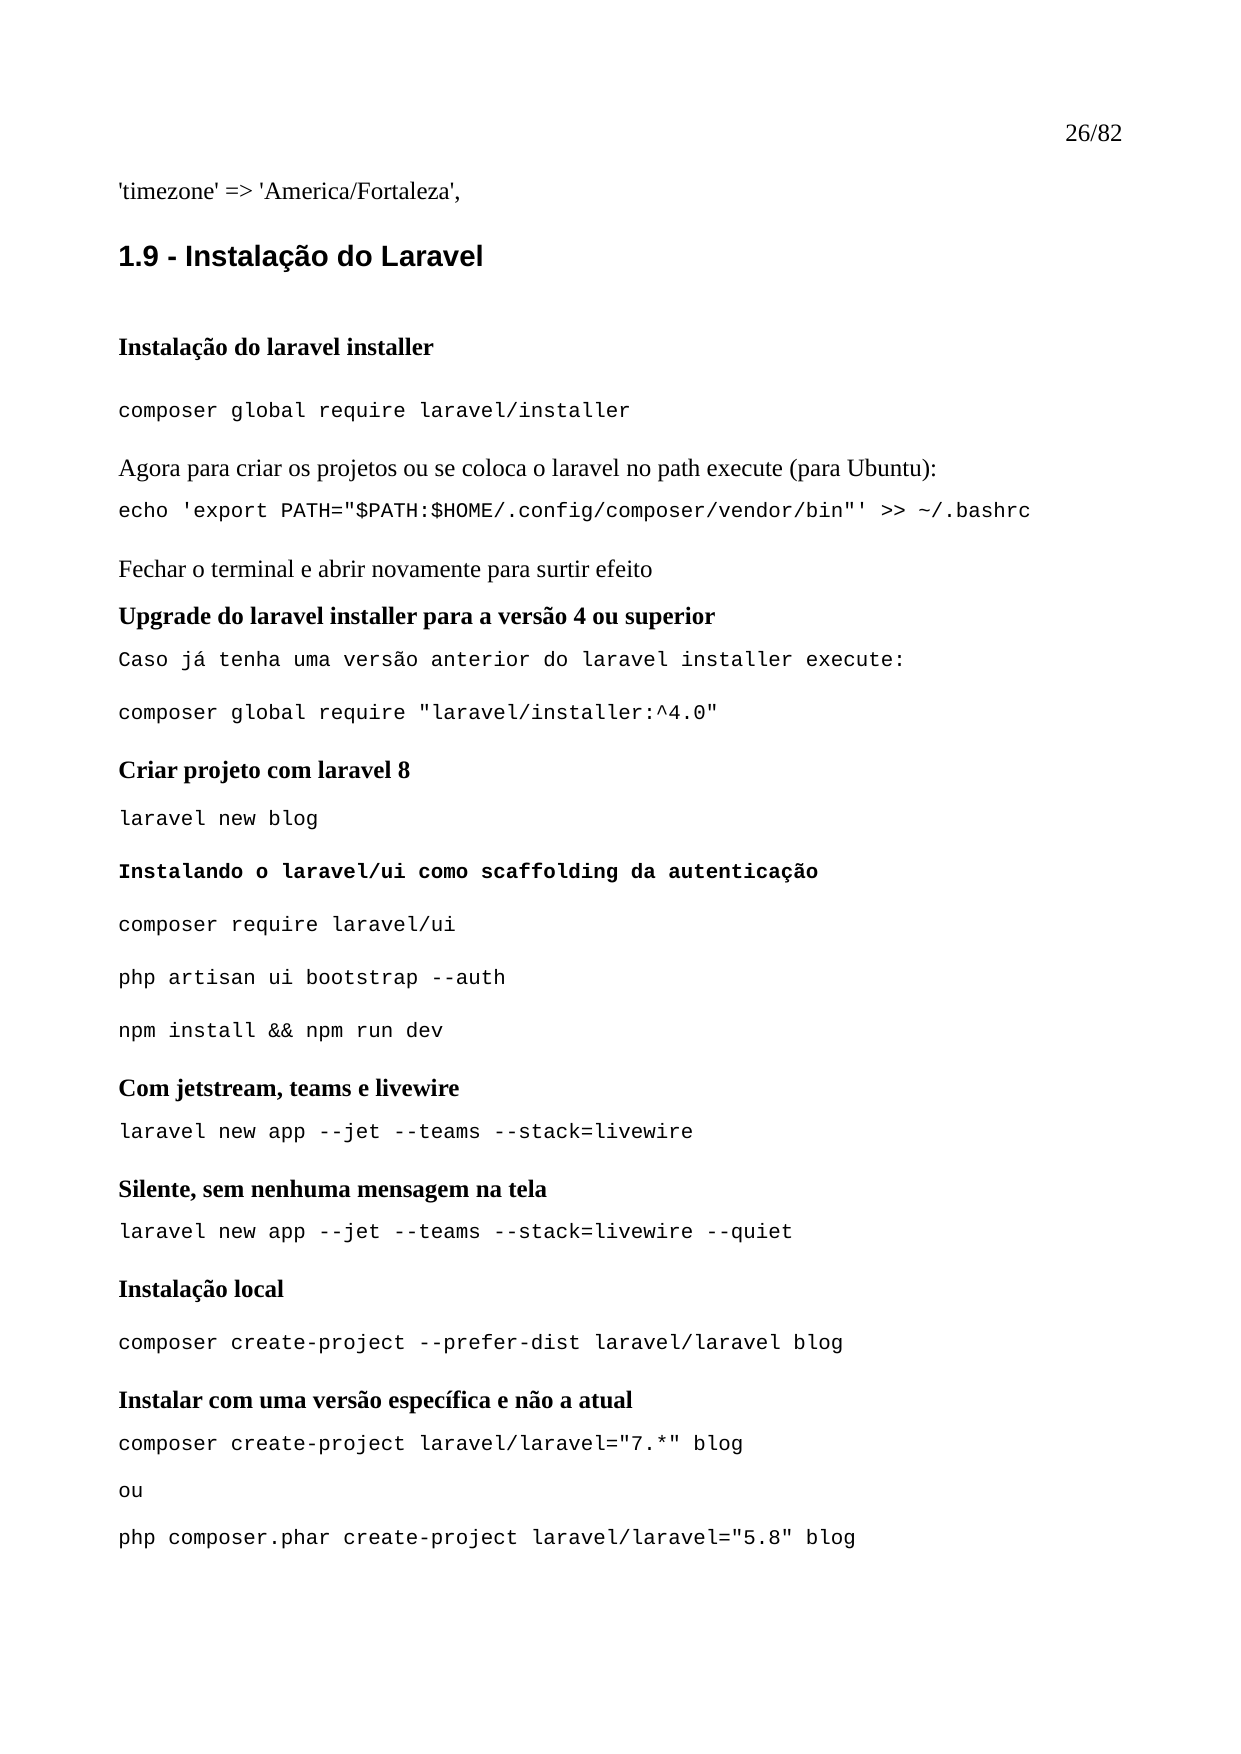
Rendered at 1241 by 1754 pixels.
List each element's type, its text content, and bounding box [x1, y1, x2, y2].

text php artisan ui bootstrap --auth [118, 967, 1122, 991]
text Instalar com uma versão específica e não a atual [118, 1385, 1122, 1414]
text echo 'export PATH="$PATH:$HOME/.config/composer/vendor/bin"' >> ~/.bashrc [118, 501, 1122, 524]
text Caso já tenha uma versão anterior do laravel installer execute: [118, 649, 1122, 672]
text Instalação local [118, 1274, 1122, 1332]
text laravel new blog [118, 784, 1122, 831]
text composer global require "laravel/installer:^4.0" [118, 702, 1122, 726]
text Instalando o laravel/ui como scaffolding da autenticação [118, 861, 1122, 884]
text composer global require laravel/installer [118, 400, 1122, 423]
text composer create-project laravel/laravel="7.*" blog [118, 1433, 1122, 1456]
text 'timezone' => 'America/Fortaleza', [118, 176, 1122, 205]
text composer require laravel/ui [118, 914, 1122, 937]
text npm install && npm run dev [118, 1020, 1122, 1044]
text Instalação do laravel installer [118, 332, 1122, 361]
text php composer.phar create-project laravel/laravel="5.8" blog [118, 1527, 1122, 1551]
text Com jetstream, teams e livewire [118, 1073, 1122, 1102]
text Silente, sem nenhuma mensagem na tela [118, 1174, 1122, 1203]
text Criar projeto com laravel 8 [118, 755, 1122, 784]
text composer create-project --prefer-dist laravel/laravel blog [118, 1332, 1122, 1356]
subtitle 1.9 - Instalação do Laravel [118, 238, 1122, 272]
text laravel new app --jet --teams --stack=livewire [118, 1121, 1122, 1144]
text Agora para criar os projetos ou se coloca o laravel no path execute (para Ubuntu): [118, 453, 1122, 482]
text Fechar o terminal e abrir novamente para surtir efeito [118, 554, 1122, 582]
text laravel new app --jet --teams --stack=livewire --quiet [118, 1221, 1122, 1245]
text ou [118, 1480, 1122, 1504]
text Upgrade do laravel installer para a versão 4 ou superior [118, 601, 1122, 630]
